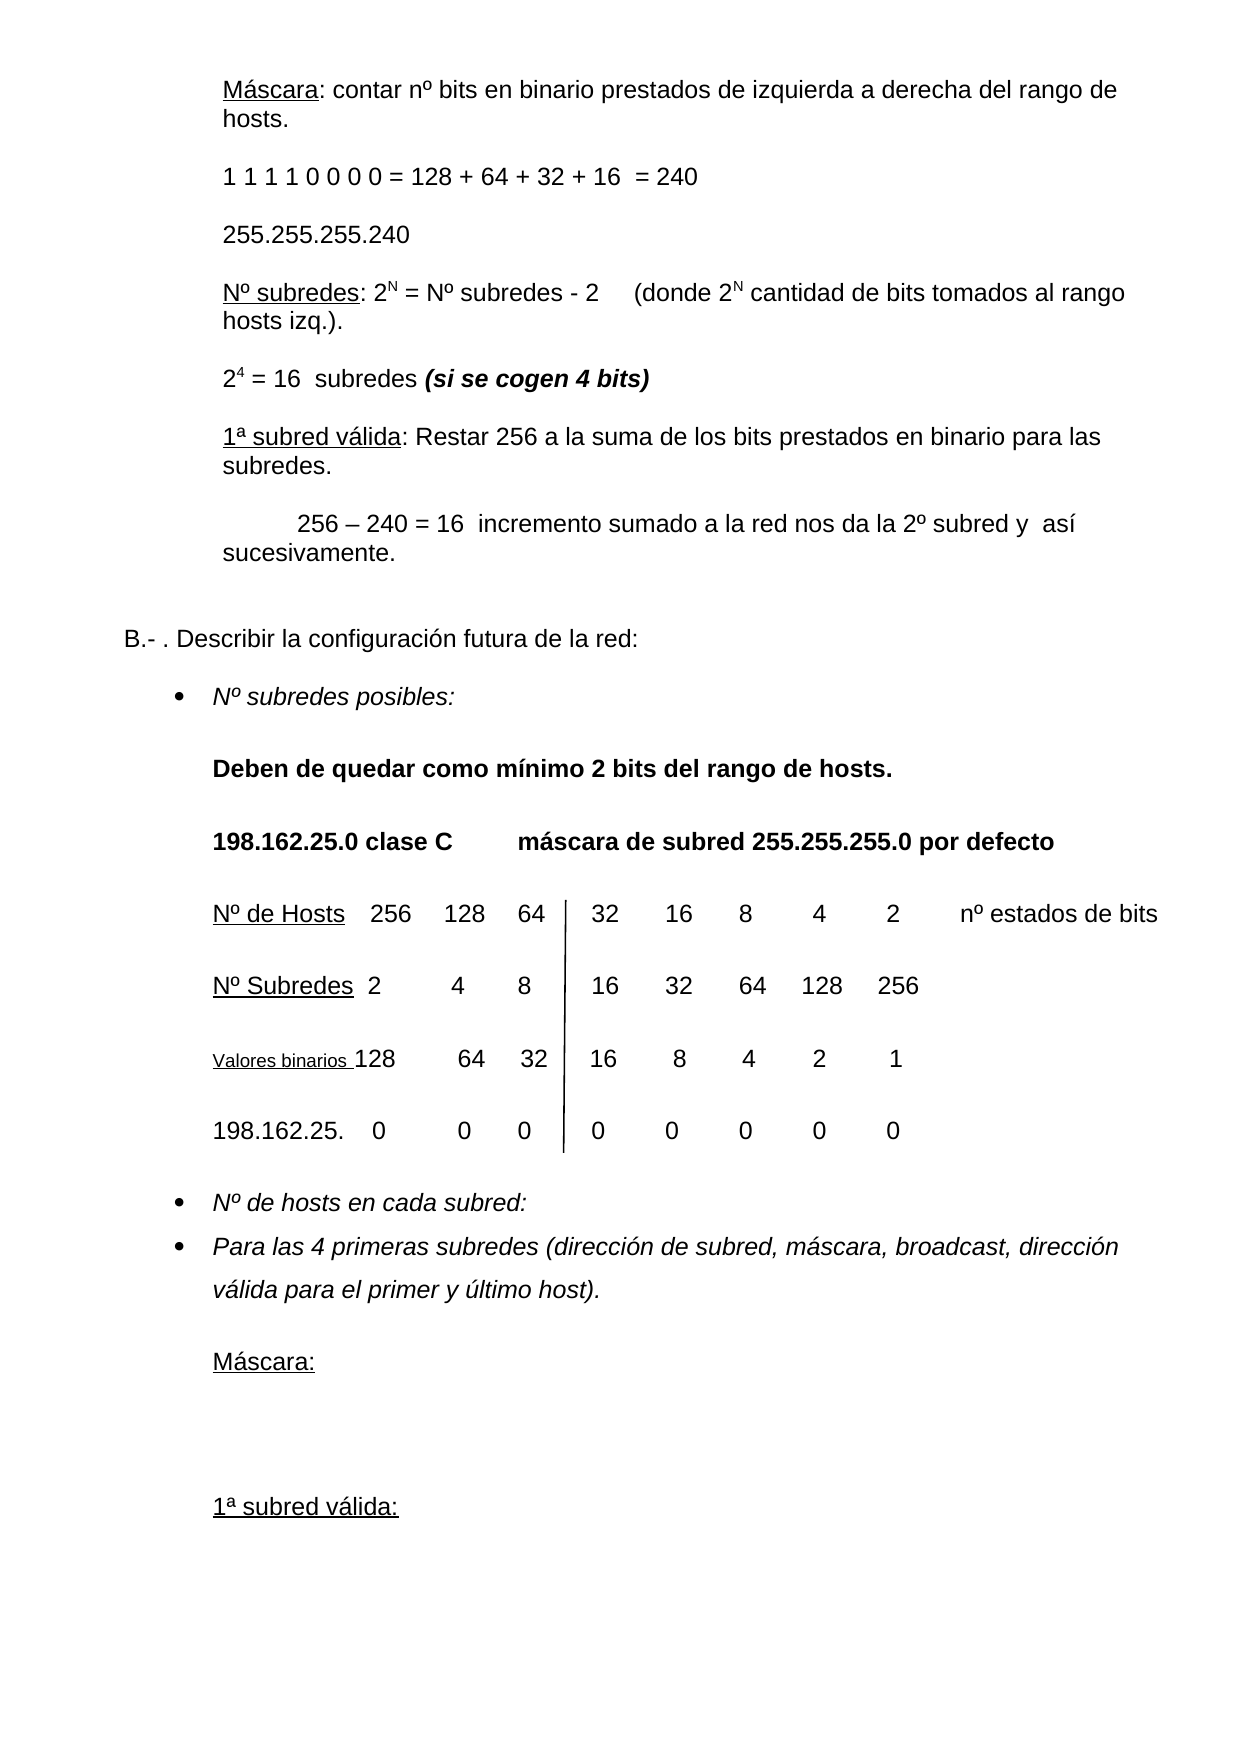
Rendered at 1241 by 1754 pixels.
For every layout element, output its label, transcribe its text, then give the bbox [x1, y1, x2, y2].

text Máscara: contar nº bits en binario prestados de izquierda a derecha del rango de hosts. [222, 75, 1165, 132]
text 24 = 16 subredes (si se cogen 4 bits) [197, 364, 1165, 393]
text 0 0 0 0 0 [565, 1116, 1165, 1145]
text 198.162.25. 0 0 0 [212, 1116, 563, 1145]
text 1ª subred válida: Restar 256 a la suma de los bits prestados en binario para las subredes. [222, 422, 1165, 479]
text Valores binarios 128 64 32 [212, 1044, 563, 1072]
text 32 16 8 4 2 nº estados de bits [567, 899, 1165, 928]
text B.- . Describir la configuración futura de la red: [75, 624, 1165, 653]
text Nº subredes: 2N = Nº subredes - 2 (donde 2N cantidad de bits tomados al rango hosts izq.). [222, 277, 1165, 335]
text Máscara: [212, 1347, 1165, 1376]
text 16 8 4 2 1 [566, 1044, 1165, 1072]
text 1 1 1 1 0 0 0 0 = 128 + 64 + 32 + 16 = 240 [123, 162, 1165, 190]
list Nº de hosts en cada subred: [175, 1188, 1165, 1217]
text Nº de Hosts 256 128 64 [212, 899, 564, 928]
text 255.255.255.240 [197, 219, 1165, 248]
text 198.162.25.0 clase C máscara de subred 255.255.255.0 por defecto [212, 827, 1165, 856]
text Nº Subredes 2 4 8 [212, 971, 564, 1000]
text 16 32 64 128 256 [566, 971, 1165, 1000]
text 256 – 240 = 16 incremento sumado a la red nos da la 2º subred y así sucesivamente. [222, 509, 1165, 566]
text Deben de quedar como mínimo 2 bits del rango de hosts. [212, 754, 1165, 783]
text 1ª subred válida: [212, 1492, 1165, 1520]
list Nº subredes posibles: [175, 682, 1165, 711]
list Para las 4 primeras subredes (dirección de subred, máscara, broadcast, dirección válida para el primer y último host). [175, 1231, 1165, 1303]
